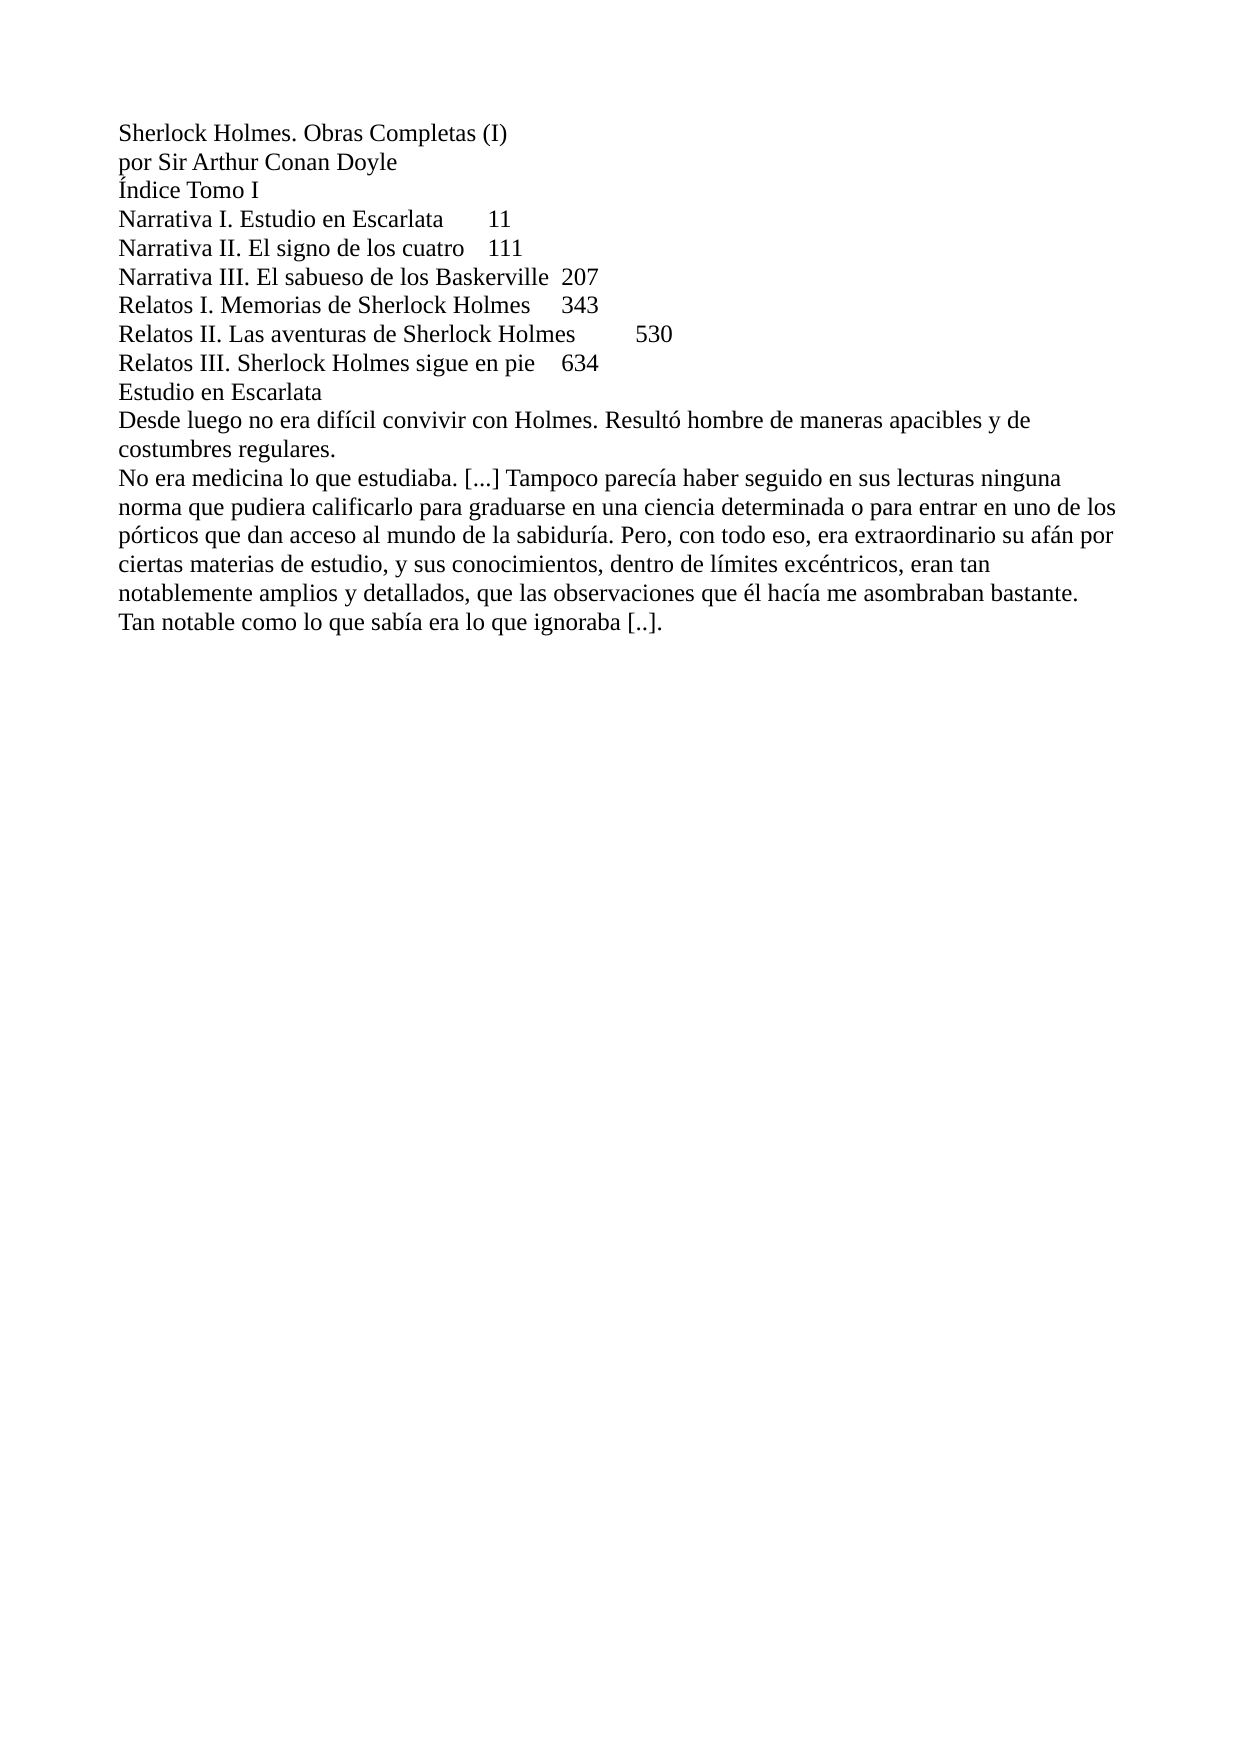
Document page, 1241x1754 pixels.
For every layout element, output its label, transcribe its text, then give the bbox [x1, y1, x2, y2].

text Estudio en Escarlata [118, 377, 1122, 406]
text No era medicina lo que estudiaba. [...] Tampoco parecía haber seguido en sus lecturas ninguna norma que pudiera calificarlo para graduarse en una ciencia determinada o para entrar en uno de los pórticos que dan acceso al mundo de la sabiduría. Pero, con todo eso, era extraordinario su afán por ciertas materias de estudio, y sus conocimientos, dentro de límites excéntricos, eran tan notablemente amplios y detallados, que las observaciones que él hacía me asombraban bastante. [118, 463, 1122, 607]
text Relatos I. Memorias de Sherlock Holmes 343 [118, 291, 1122, 319]
text Tan notable como lo que sabía era lo que ignoraba [..]. [118, 607, 1122, 636]
text Desde luego no era difícil convivir con Holmes. Resultó hombre de maneras apacibles y de costumbres regulares. [118, 406, 1122, 463]
text Narrativa II. El signo de los cuatro 111 [118, 233, 1122, 262]
text Narrativa III. El sabueso de los Baskerville 207 [118, 262, 1122, 291]
text por Sir Arthur Conan Doyle [118, 147, 1122, 176]
text Sherlock Holmes. Obras Completas (I) [118, 118, 1122, 147]
text Relatos III. Sherlock Holmes sigue en pie 634 [118, 348, 1122, 377]
text Relatos II. Las aventuras de Sherlock Holmes 530 [118, 319, 1122, 348]
text Narrativa I. Estudio en Escarlata 11 [118, 204, 1122, 233]
text Índice Tomo I [118, 176, 1122, 204]
